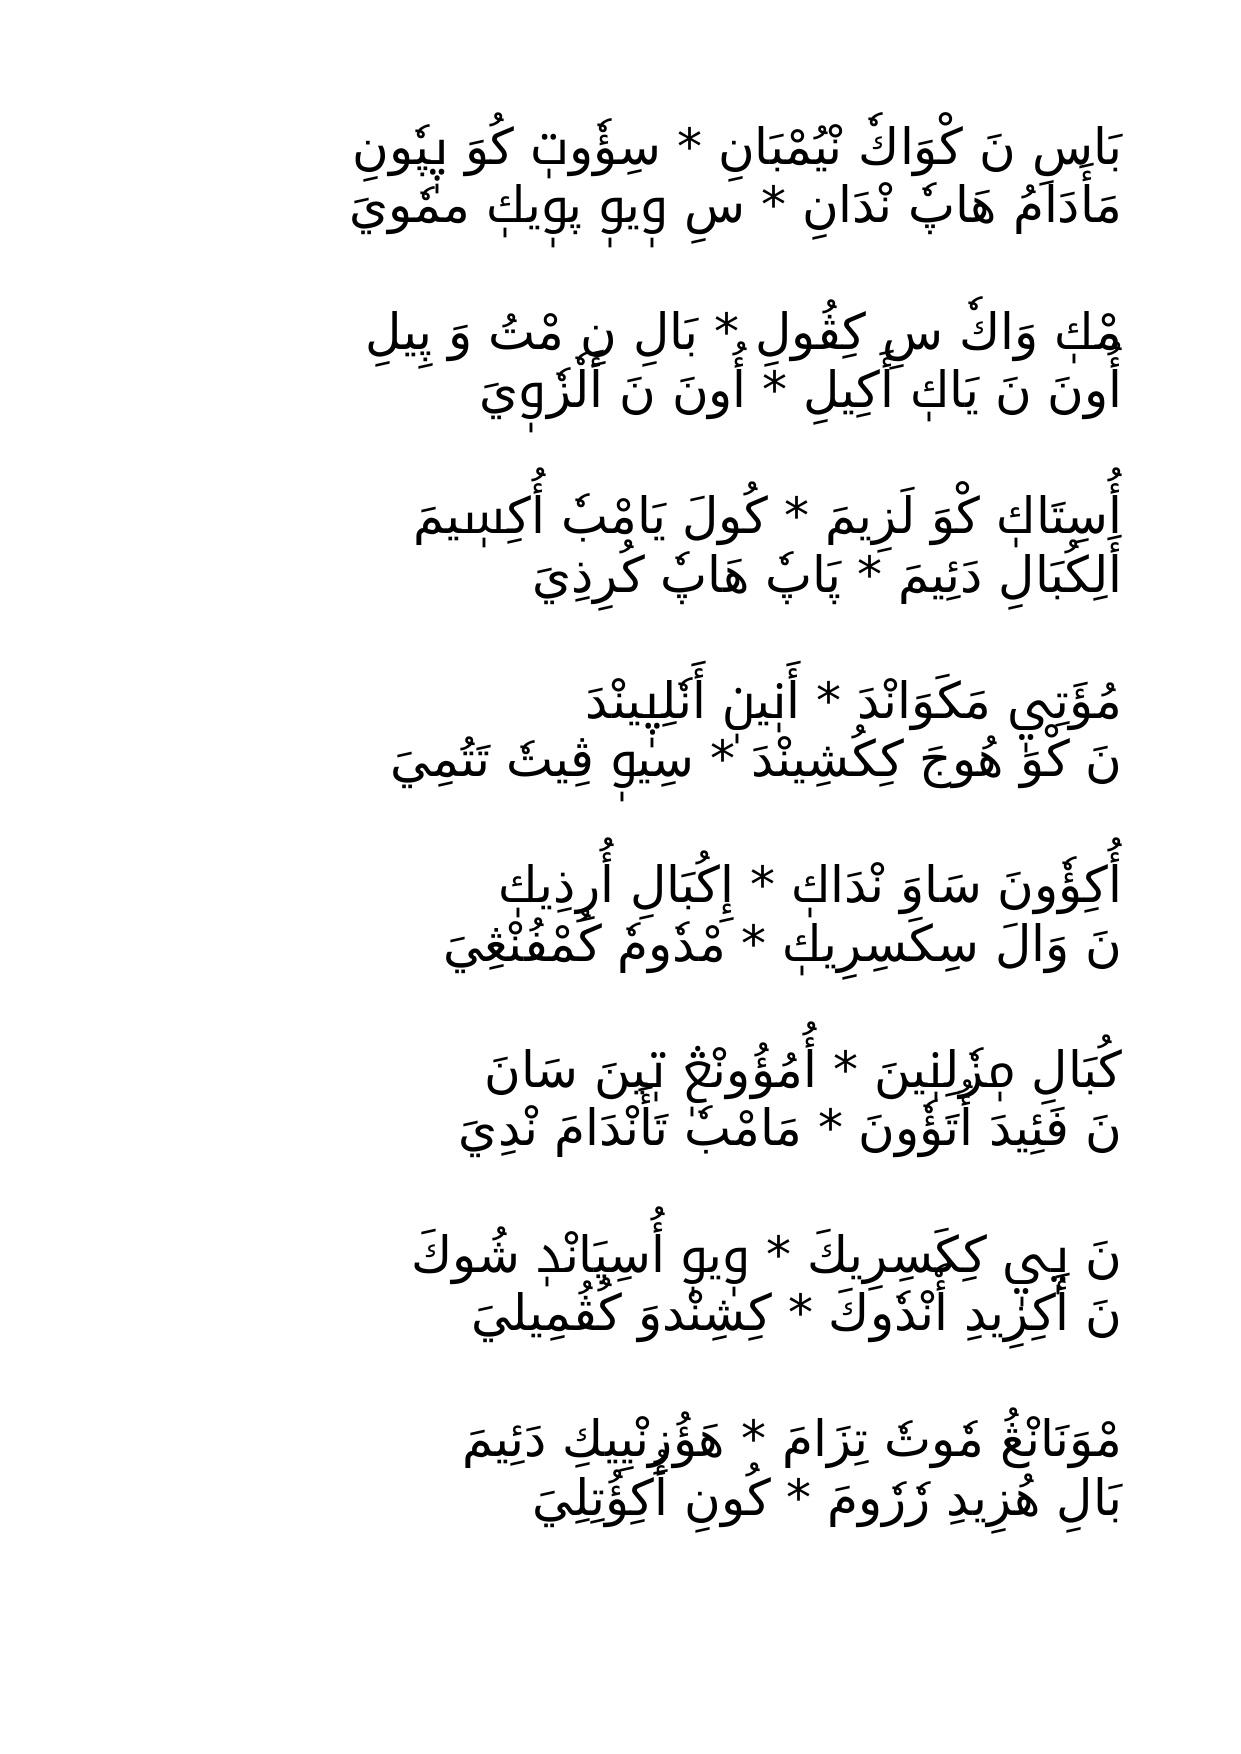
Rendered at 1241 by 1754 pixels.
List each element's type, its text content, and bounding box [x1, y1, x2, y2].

text نَ أَكِزِيدِ أٗنْدٗوكَ * كِشِنْدوَ كُڤُمِيليَ [118, 1284, 1122, 1342]
text مَأَدَامُ هَاپٗ نْدَانِ * سِ وٖيوٖ پوٖيكٖ ممٗويَ [118, 176, 1122, 234]
text بَاسِ نَ كْوَاكٗ نْيُمْبَانِ * سِؤٗوتٖ كُوَ پٖپٗونِ [118, 118, 1122, 176]
text أُسِتَاكٖ كْوَ لَزِيمَ * كُولَ يَامْبٗ أُكِسٖيمَ [118, 487, 1122, 546]
text بَالِ هُزِيدِ رٗرٗومَ * كُونِ أُكِؤُتِلِيَ [118, 1468, 1122, 1527]
text نَ يٖيٖ كِكَسِرِيكَ * وٖيوٖ أُسِپَانْدٖ شُوكَ [118, 1226, 1122, 1284]
text نَ وَالَ سِكَسِرِيكٖ * مْدٗومٗ كُمْفُنْڠِيَ [118, 915, 1122, 973]
text أُكِؤٗونَ سَاوَ نْدَاكٖ * إِكُبَالِ أُرِذِيكٖ [118, 856, 1122, 915]
text كُبَالِ مٖزٗلِنٖينَ * أُمُؤُونْڠٖ تٖينَ سَانَ [118, 1041, 1122, 1099]
text نَ كْوَ هُوجَ كِكُشِينْدَ * سِيوٖ ڤِيتٗ تَتُمِيَ [118, 730, 1122, 788]
text مُؤَتِيٖ مَكَوَانْدَ * أَنٖينٖ أَنٗلِپٖينْدَ [118, 672, 1122, 730]
text مْكٖ وَاكٗ سِ كِڤُولِ * بَالِ نِ مْتُ وَ پِيلِ [118, 303, 1122, 361]
text مْوَنَانْڠُ مٗوتٗ تِزَامَ * هَؤُزِنْيِيكِ دَئِيمَ [118, 1410, 1122, 1468]
text نَ فَئِيدَ أُتَؤٗونَ * مَامْبٗ تَأَنْدَامَ نْدِيَ [118, 1099, 1122, 1157]
text أُونَ نَ يَاكٖ أَكِيلِ * أُونَ نَ أَلٗزٗوٖيَ [118, 361, 1122, 419]
text أَلِكُبَالِ دَئِيمَ * پَاپٗ هَاپٗ كُرِذِيَ [118, 546, 1122, 604]
